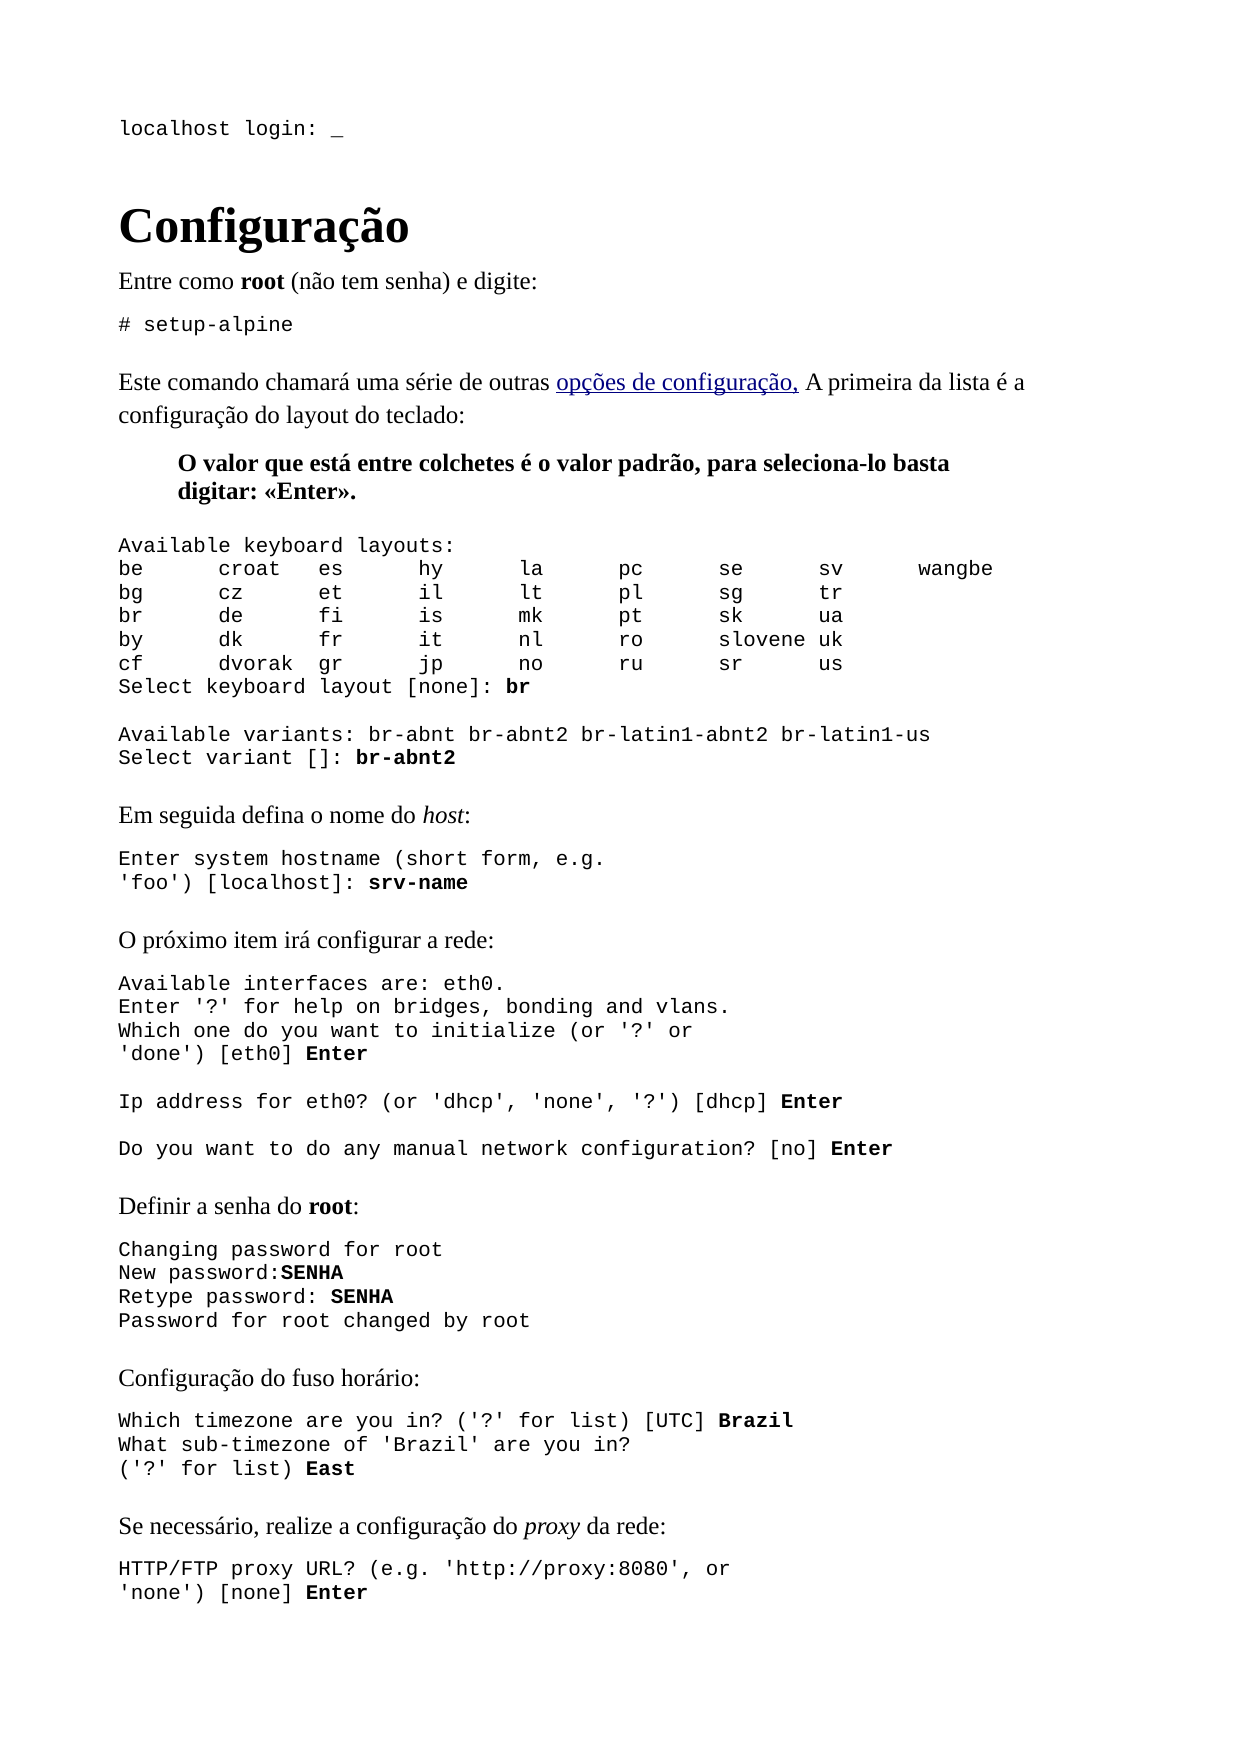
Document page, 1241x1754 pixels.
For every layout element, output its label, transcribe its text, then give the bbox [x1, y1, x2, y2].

text New password:SENHA [118, 1262, 1122, 1286]
text Available variants: br-abnt br-abnt2 br-latin1-abnt2 br-latin1-us [118, 724, 1122, 747]
text cf dvorak gr jp no ru sr us [118, 653, 1122, 676]
text by dk fr it nl ro slovene uk [118, 629, 1122, 653]
text O valor que está entre colchetes é o valor padrão, para seleciona-lo basta digitar: «Enter». [177, 448, 1063, 505]
text Este comando chamará uma série de outras opções de configuração, A primeira da lista é a configuração do layout do teclado: [118, 367, 1122, 429]
text Configuração do fuso horário: [118, 1363, 1122, 1392]
text Retype password: SENHA [118, 1286, 1122, 1310]
text Entre como root (não tem senha) e digite: [118, 266, 1122, 295]
text HTTP/FTP proxy URL? (e.g. 'http://proxy:8080', or [118, 1558, 1122, 1582]
text be croat es hy la pc se sv wangbe [118, 558, 1122, 582]
text 'foo') [localhost]: srv-name [118, 872, 1122, 895]
text # setup-alpine [118, 314, 1122, 337]
text Se necessário, realize a configuração do proxy da rede: [118, 1511, 1122, 1539]
text Password for root changed by root [118, 1310, 1122, 1333]
subtitle Configuração [118, 196, 1122, 254]
text Changing password for root [118, 1239, 1122, 1262]
text Ip address for eth0? (or 'dhcp', 'none', '?') [dhcp] Enter [118, 1091, 1122, 1114]
text Select variant []: br-abnt2 [118, 747, 1122, 771]
text br de fi is mk pt sk ua [118, 606, 1122, 629]
text Available keyboard layouts: [118, 534, 1122, 558]
text Do you want to do any manual network configuration? [no] Enter [118, 1138, 1122, 1162]
text Which one do you want to initialize (or '?' or [118, 1020, 1122, 1043]
text O próximo item irá configurar a rede: [118, 925, 1122, 954]
text Enter '?' for help on bridges, bonding and vlans. [118, 996, 1122, 1020]
text Em seguida defina o nome do host: [118, 801, 1122, 829]
text Select keyboard layout [none]: br [118, 676, 1122, 700]
text Which timezone are you in? ('?' for list) [UTC] Brazil [118, 1410, 1122, 1434]
text bg cz et il lt pl sg tr [118, 582, 1122, 606]
text 'none') [none] Enter [118, 1582, 1122, 1606]
text Definir a senha do root: [118, 1191, 1122, 1220]
text 'done') [eth0] Enter [118, 1043, 1122, 1067]
text Available interfaces are: eth0. [118, 972, 1122, 996]
text localhost login: _ [118, 118, 1122, 142]
text What sub-timezone of 'Brazil' are you in? [118, 1434, 1122, 1458]
text Enter system hostname (short form, e.g. [118, 848, 1122, 872]
text ('?' for list) East [118, 1458, 1122, 1481]
